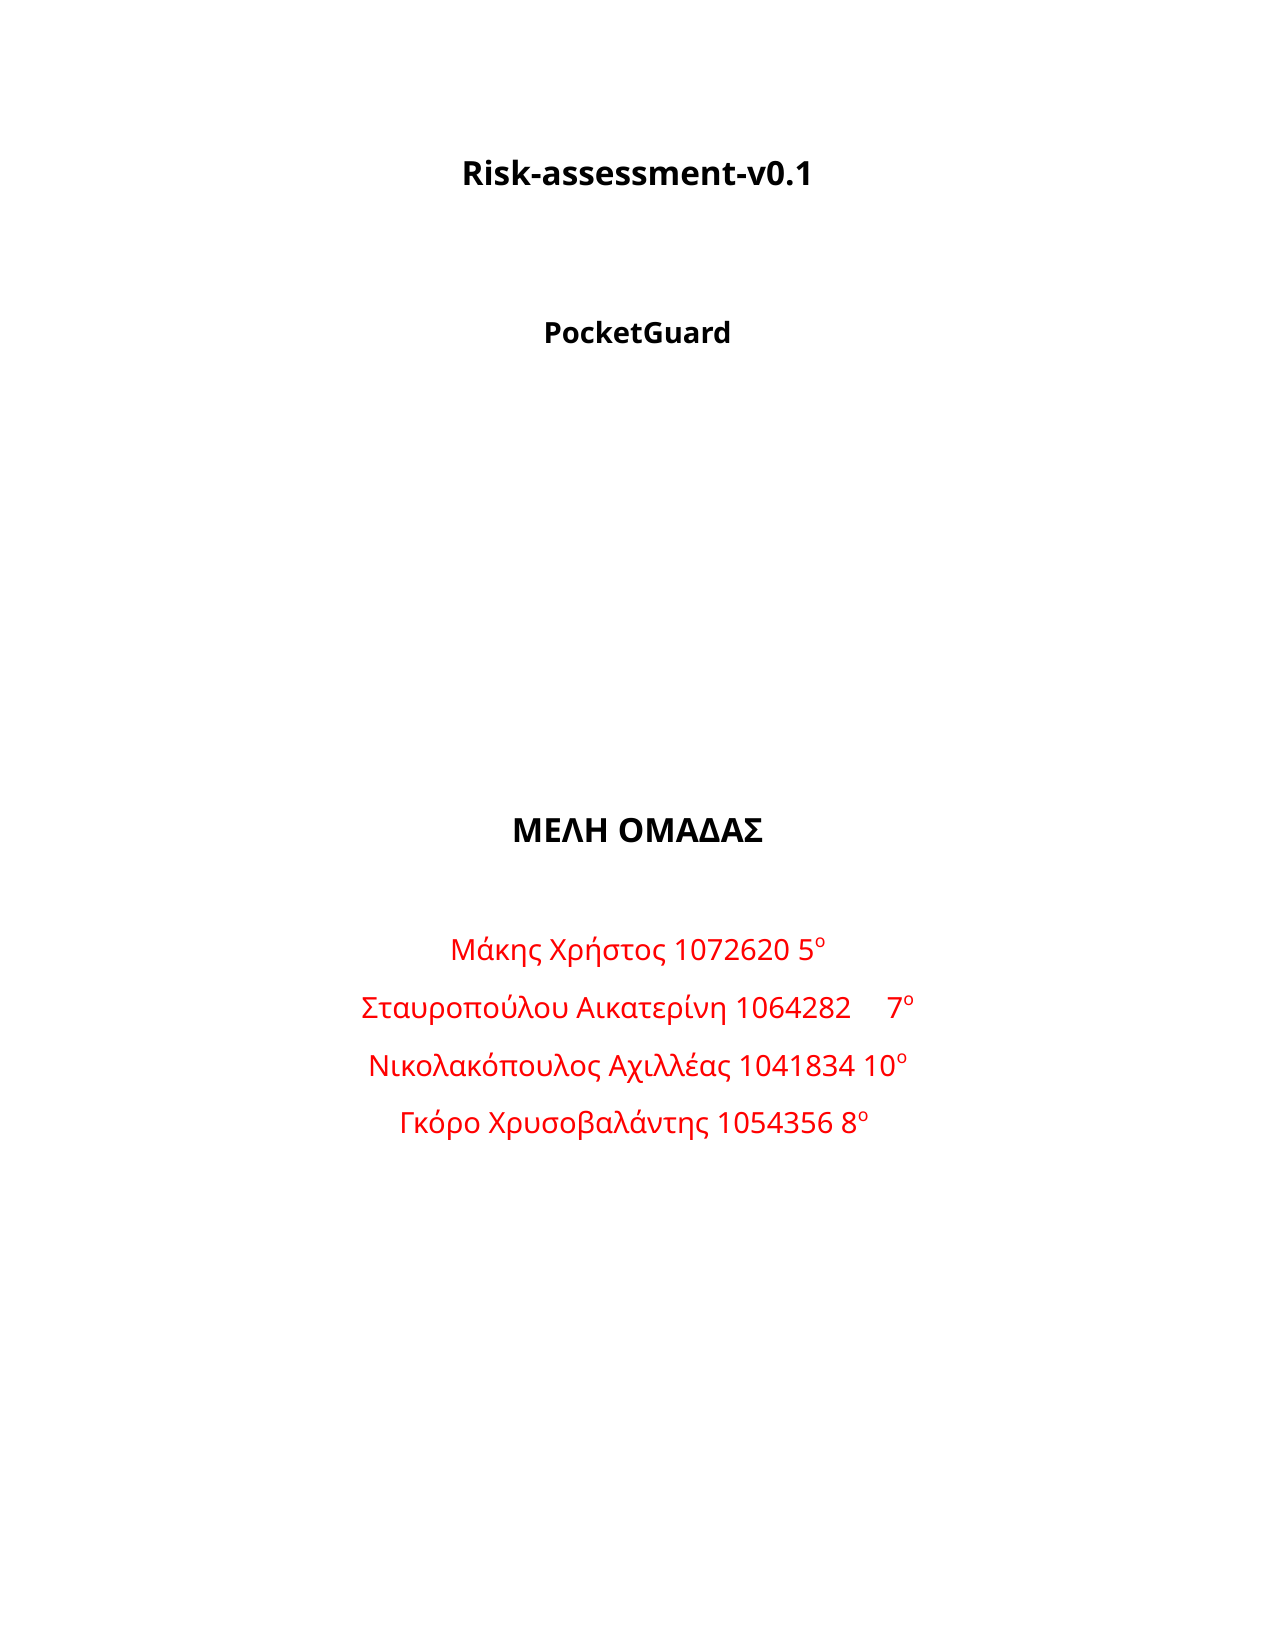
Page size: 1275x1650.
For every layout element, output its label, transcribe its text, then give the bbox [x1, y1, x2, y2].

text Νικολακόπουλος Αχιλλέας 1041834 10ο [150, 1045, 1125, 1084]
text PocketGuard [150, 312, 1125, 352]
text Μάκης Χρήστος 1072620 5ο [150, 929, 1125, 969]
text ΜΕΛΗ ΟΜΑΔΑΣ [150, 807, 1125, 853]
text Risk-assessment-v0.1 [150, 150, 1125, 195]
text Γκόρο Χρυσοβαλάντης 1054356 8ο [150, 1103, 1125, 1142]
text Σταυροπούλου Αικατερίνη 1064282 7ο [150, 987, 1125, 1027]
